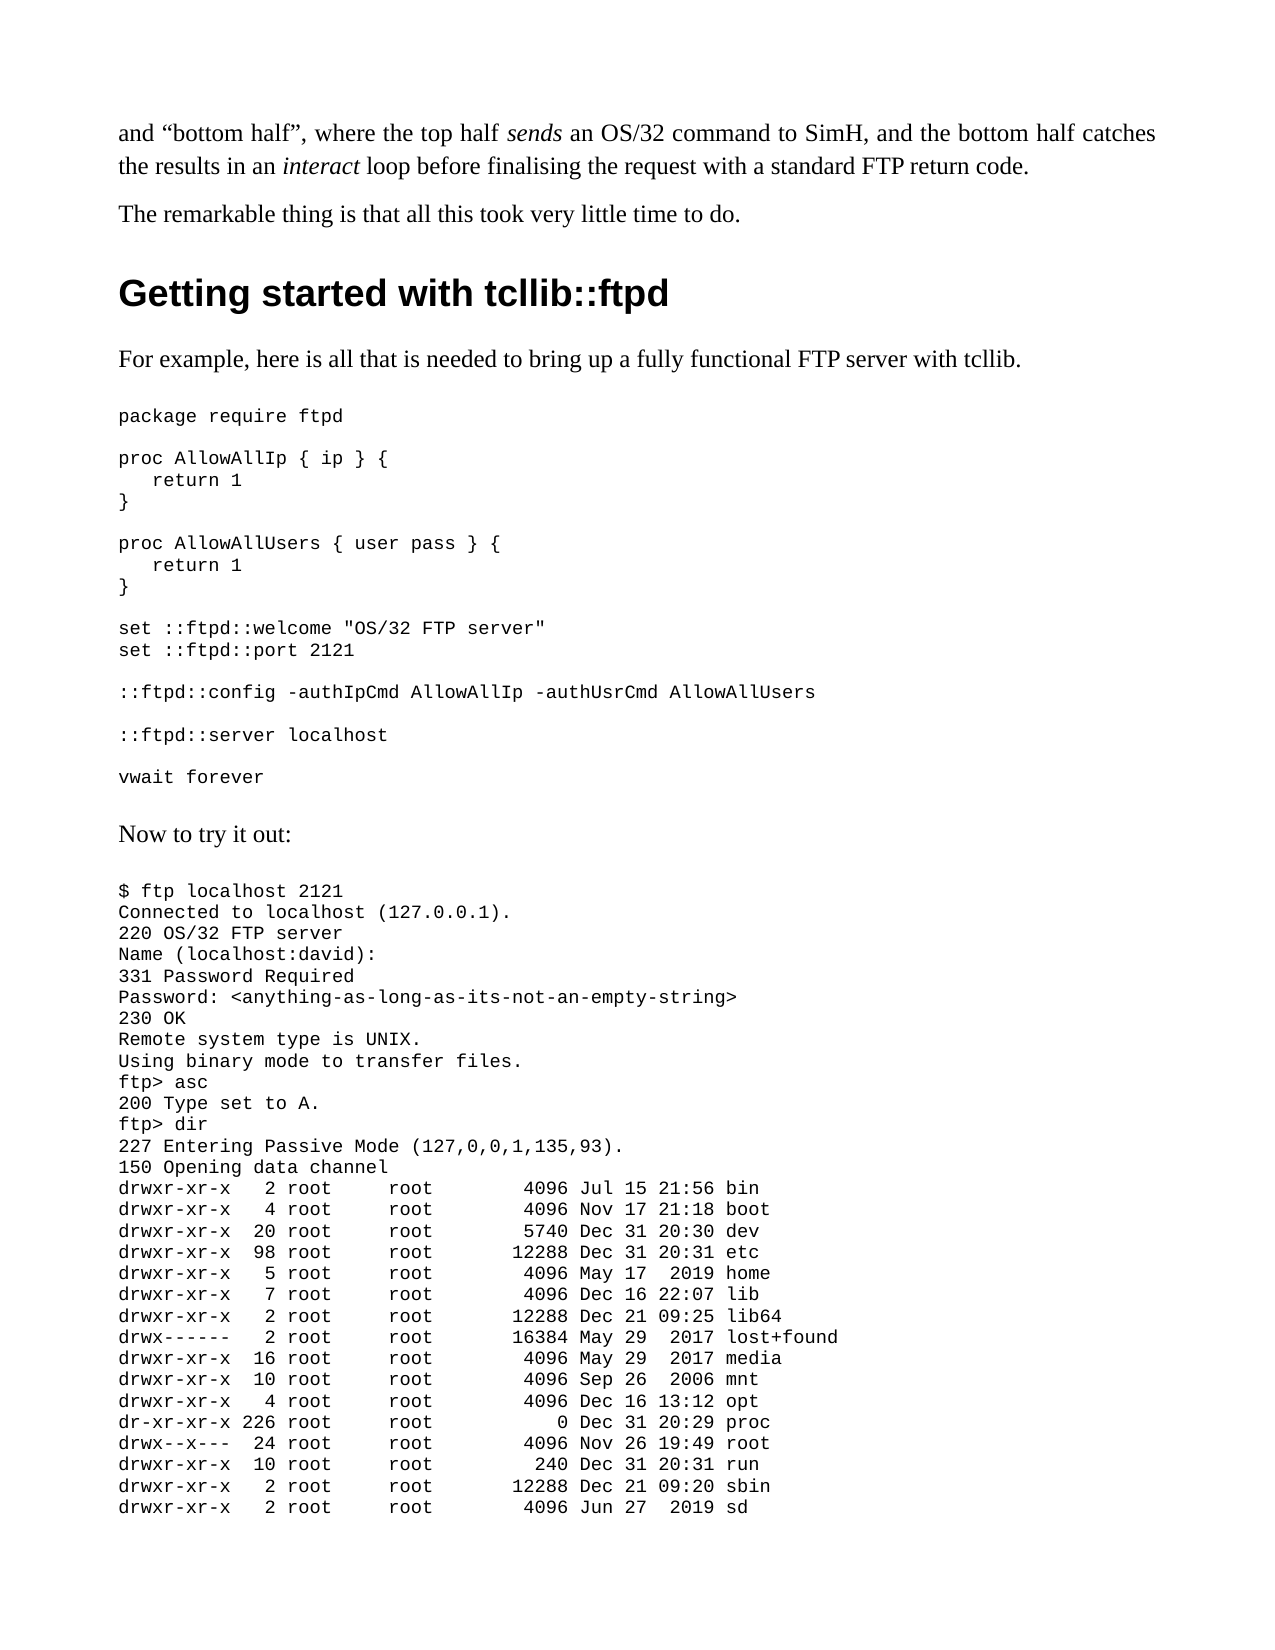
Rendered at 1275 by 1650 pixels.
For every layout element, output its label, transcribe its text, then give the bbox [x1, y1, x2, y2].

text proc AllowAllUsers { user pass } { [118, 534, 1157, 555]
text Password: <anything-as-long-as-its-not-an-empty-string> [118, 988, 1157, 1009]
text Now to try it out: [118, 819, 1157, 847]
text return 1 [118, 555, 1157, 577]
subtitle Getting started with tcllib::ftpd [118, 271, 1157, 315]
text Using binary mode to transfer files. [118, 1051, 1157, 1073]
text } [118, 577, 1157, 598]
text drwxr-xr-x 20 root root 5740 Dec 31 20:30 dev [118, 1221, 1157, 1243]
text $ ftp localhost 2121 [118, 881, 1157, 903]
text Connected to localhost (127.0.0.1). [118, 903, 1157, 924]
text 220 OS/32 FTP server [118, 924, 1157, 945]
text For example, here is all that is needed to bring up a fully functional FTP server with tcllib. [118, 344, 1157, 373]
text return 1 [118, 470, 1157, 492]
text 230 OK [118, 1009, 1157, 1030]
text drwxr-xr-x 2 root root 4096 Jul 15 21:56 bin [118, 1179, 1157, 1200]
text } [118, 492, 1157, 513]
text 227 Entering Passive Mode (127,0,0,1,135,93). [118, 1136, 1157, 1158]
text 150 Opening data channel [118, 1158, 1157, 1179]
text ftp> asc [118, 1073, 1157, 1094]
text drwxr-xr-x 2 root root 4096 Jun 27 2019 sd [118, 1498, 1157, 1519]
text dr-xr-xr-x 226 root root 0 Dec 31 20:29 proc [118, 1413, 1157, 1434]
text ::ftpd::config -authIpCmd AllowAllIp -authUsrCmd AllowAllUsers [118, 683, 1157, 704]
text set ::ftpd::port 2121 [118, 640, 1157, 662]
text drwxr-xr-x 2 root root 12288 Dec 21 09:25 lib64 [118, 1306, 1157, 1328]
text ::ftpd::server localhost [118, 725, 1157, 747]
text drwxr-xr-x 4 root root 4096 Nov 17 21:18 boot [118, 1200, 1157, 1221]
text drwx--x--- 24 root root 4096 Nov 26 19:49 root [118, 1434, 1157, 1455]
text Remote system type is UNIX. [118, 1030, 1157, 1051]
text package require ftpd [118, 407, 1157, 428]
text 331 Password Required [118, 966, 1157, 988]
text 200 Type set to A. [118, 1094, 1157, 1115]
text proc AllowAllIp { ip } { [118, 449, 1157, 470]
text Name (localhost:david): [118, 945, 1157, 966]
text drwxr-xr-x 5 root root 4096 May 17 2019 home [118, 1264, 1157, 1285]
text drwxr-xr-x 4 root root 4096 Dec 16 13:12 opt [118, 1391, 1157, 1413]
text drwxr-xr-x 10 root root 4096 Sep 26 2006 mnt [118, 1370, 1157, 1391]
text set ::ftpd::welcome "OS/32 FTP server" [118, 619, 1157, 640]
text drwx------ 2 root root 16384 May 29 2017 lost+found [118, 1328, 1157, 1349]
text vwait forever [118, 768, 1157, 789]
text drwxr-xr-x 16 root root 4096 May 29 2017 media [118, 1349, 1157, 1370]
text and “bottom half”, where the top half sends an OS/32 command to SimH, and the bottom half catches the results in an interact loop before finalising the request with a standard FTP return code. [118, 118, 1157, 180]
text The remarkable thing is that all this took very little time to do. [118, 199, 1157, 227]
text drwxr-xr-x 10 root root 240 Dec 31 20:31 run [118, 1455, 1157, 1476]
text drwxr-xr-x 7 root root 4096 Dec 16 22:07 lib [118, 1285, 1157, 1306]
text drwxr-xr-x 2 root root 12288 Dec 21 09:20 sbin [118, 1476, 1157, 1498]
text drwxr-xr-x 98 root root 12288 Dec 31 20:31 etc [118, 1243, 1157, 1264]
text ftp> dir [118, 1115, 1157, 1136]
